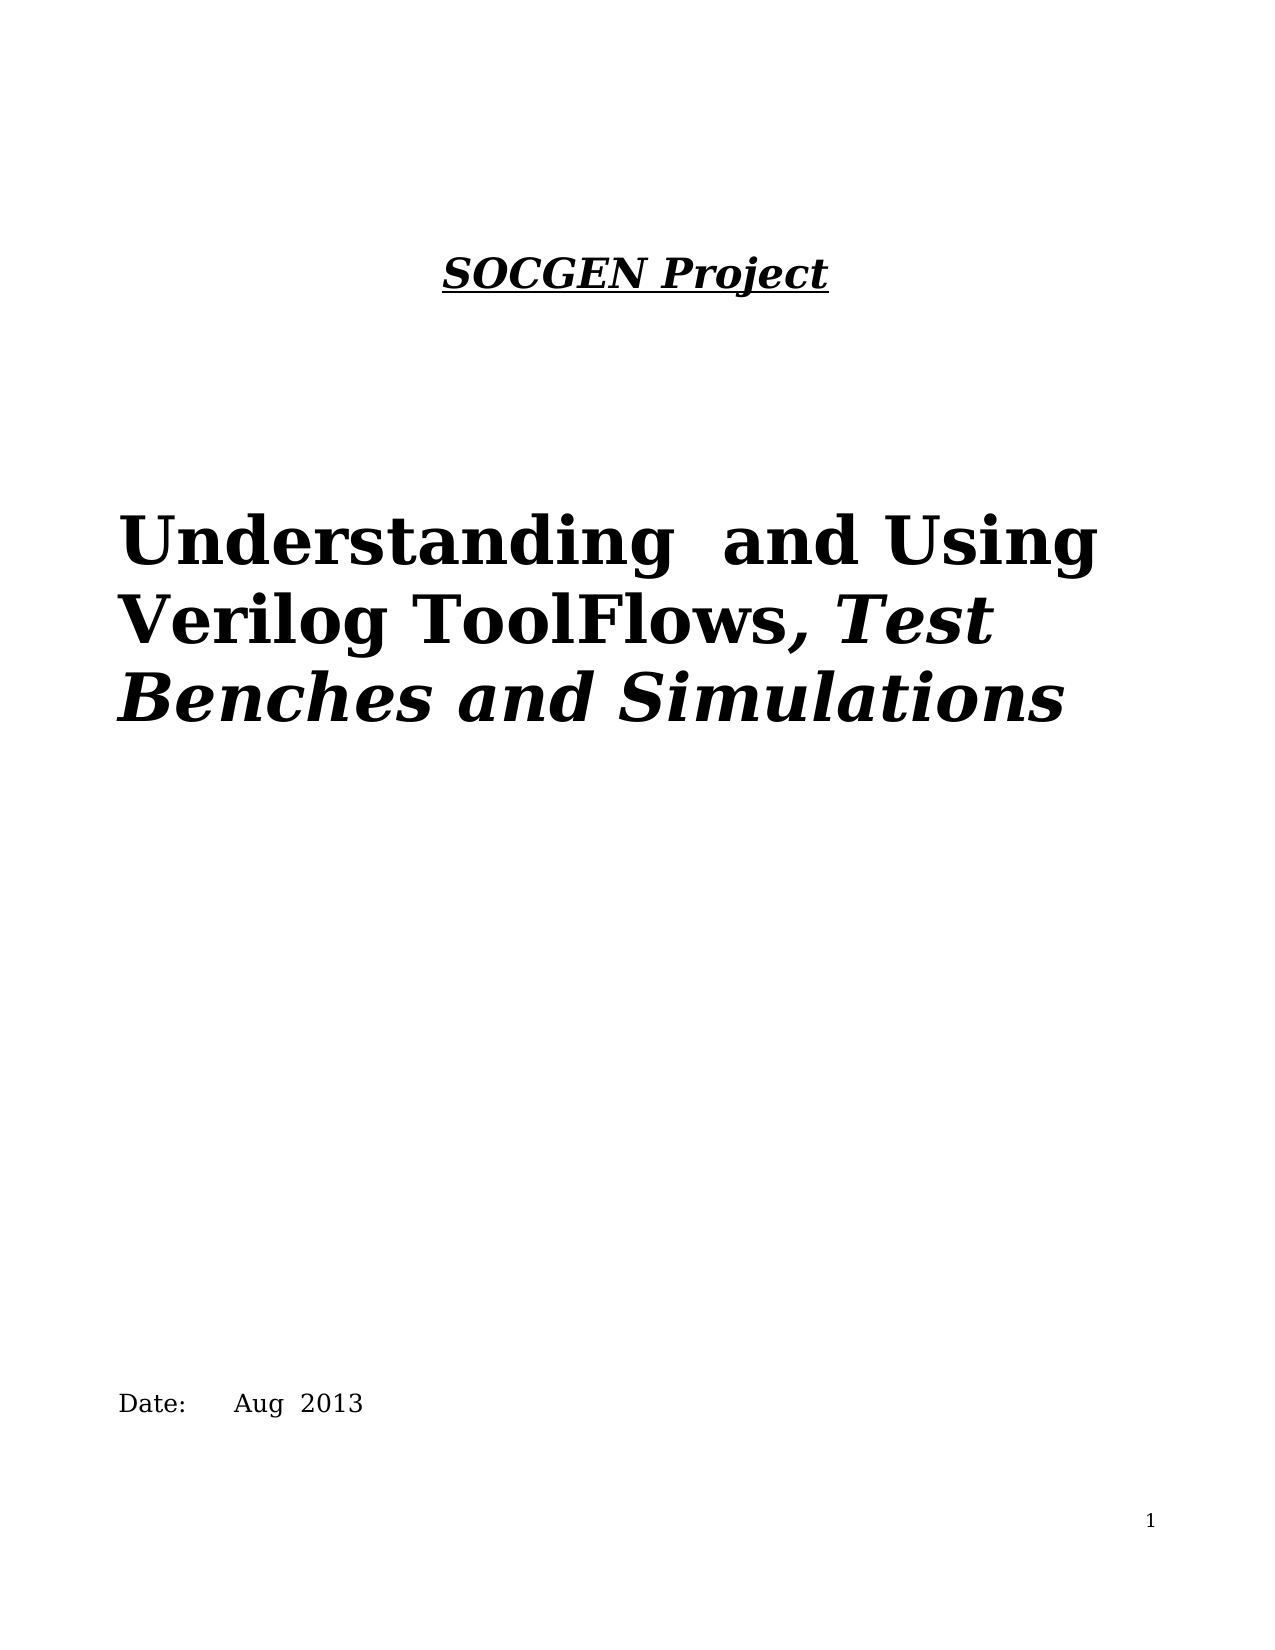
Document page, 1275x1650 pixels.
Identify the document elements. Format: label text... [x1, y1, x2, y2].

text Understanding and Using Verilog ToolFlows, Test Benches and Simulations [118, 502, 1157, 737]
text SOCGEN Project [118, 249, 1157, 298]
text Date: Aug 2013 [118, 1389, 1157, 1418]
